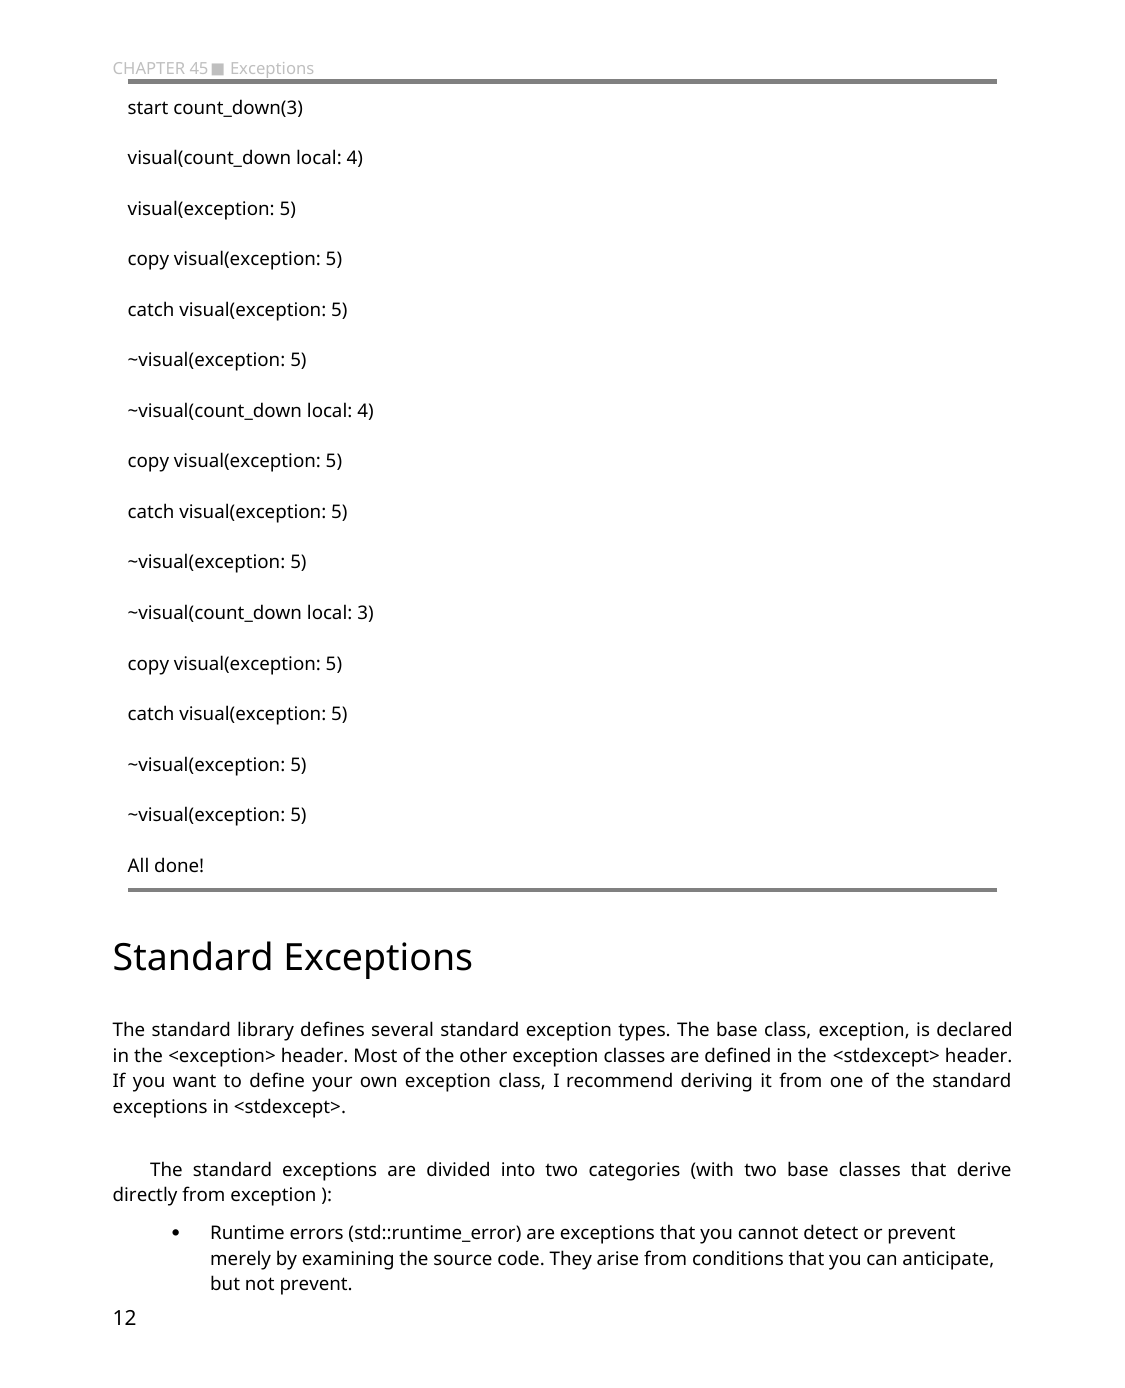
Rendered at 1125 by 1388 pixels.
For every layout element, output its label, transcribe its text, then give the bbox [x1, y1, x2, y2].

text ~visual(count_down local: 3) [127, 584, 997, 625]
text ~visual(count_down local: 4) [127, 382, 997, 423]
text ~visual(exception: 5) [127, 534, 997, 574]
text ~visual(exception: 5) [127, 786, 997, 827]
text The standard exceptions are divided into two categories (with two base classes that derive directly from exception ): [112, 1156, 1012, 1207]
text ~visual(exception: 5) [127, 332, 997, 372]
text visual(count_down local: 4) [127, 129, 997, 170]
subtitle Standard Exceptions [112, 930, 1012, 981]
text copy visual(exception: 5) [127, 231, 997, 271]
text catch visual(exception: 5) [127, 685, 997, 726]
text copy visual(exception: 5) [127, 635, 997, 675]
text The standard library defines several standard exception types. The base class, exception, is declared in the <exception> header. Most of the other exception classes are defined in the <stdexcept> header. If you want to define your own exception class, I recommend deriving it from one of the standard exceptions in <stdexcept>. [112, 1016, 1012, 1118]
text start count_down(3) [127, 80, 997, 119]
text All done! [127, 837, 997, 892]
text catch visual(exception: 5) [127, 281, 997, 322]
text ~visual(exception: 5) [127, 736, 997, 776]
text catch visual(exception: 5) [127, 483, 997, 524]
text copy visual(exception: 5) [127, 433, 997, 473]
text visual(exception: 5) [127, 180, 997, 221]
list Runtime errors (std::runtime_error) are exceptions that you cannot detect or prevent merely by examining the source code. They arise from conditions that you can anticipate, but not prevent. [172, 1219, 1012, 1296]
